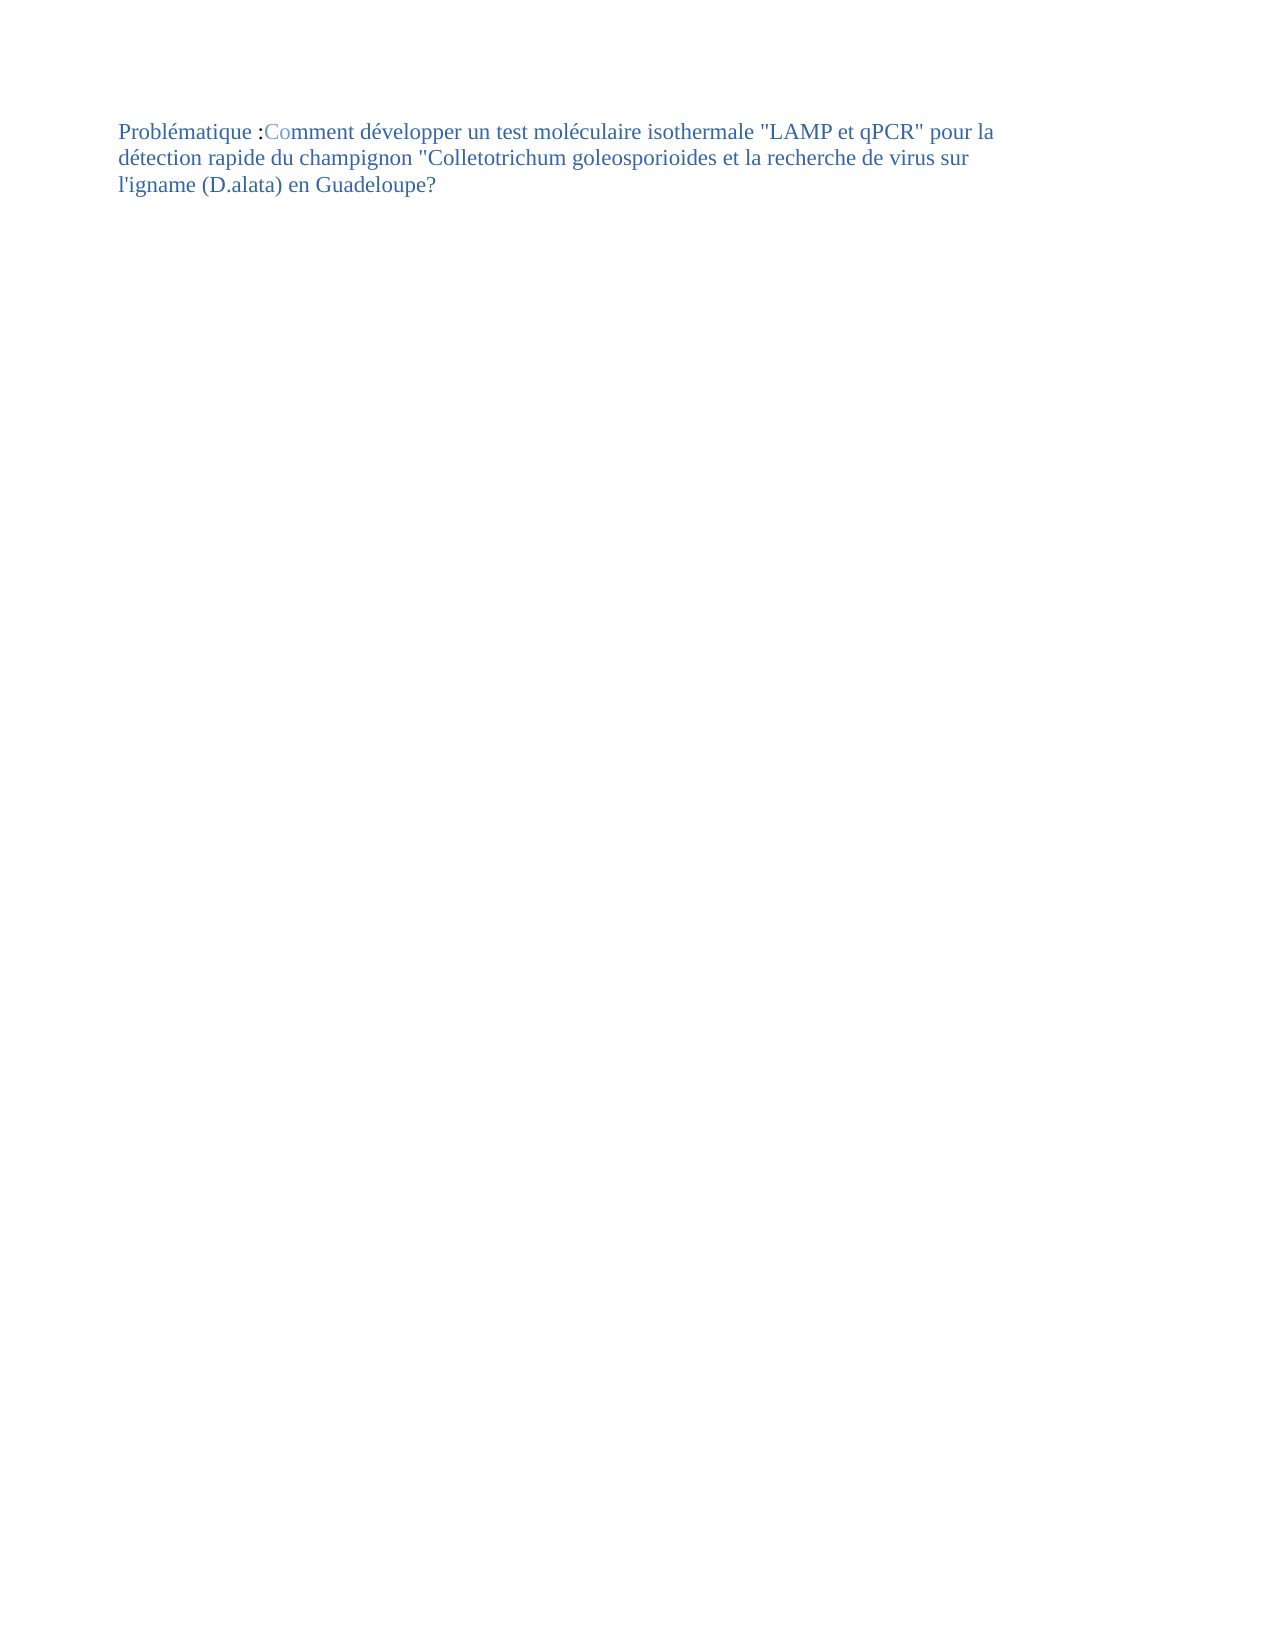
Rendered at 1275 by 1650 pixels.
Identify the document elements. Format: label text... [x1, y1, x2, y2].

text Problématique :Comment développer un test moléculaire isothermale "LAMP et qPCR" pour la [118, 118, 1157, 144]
text détection rapide du champignon "Colletotrichum goleosporioides et la recherche de virus sur [118, 144, 1157, 171]
text l'igname (D.alata) en Guadeloupe? [118, 171, 1157, 197]
